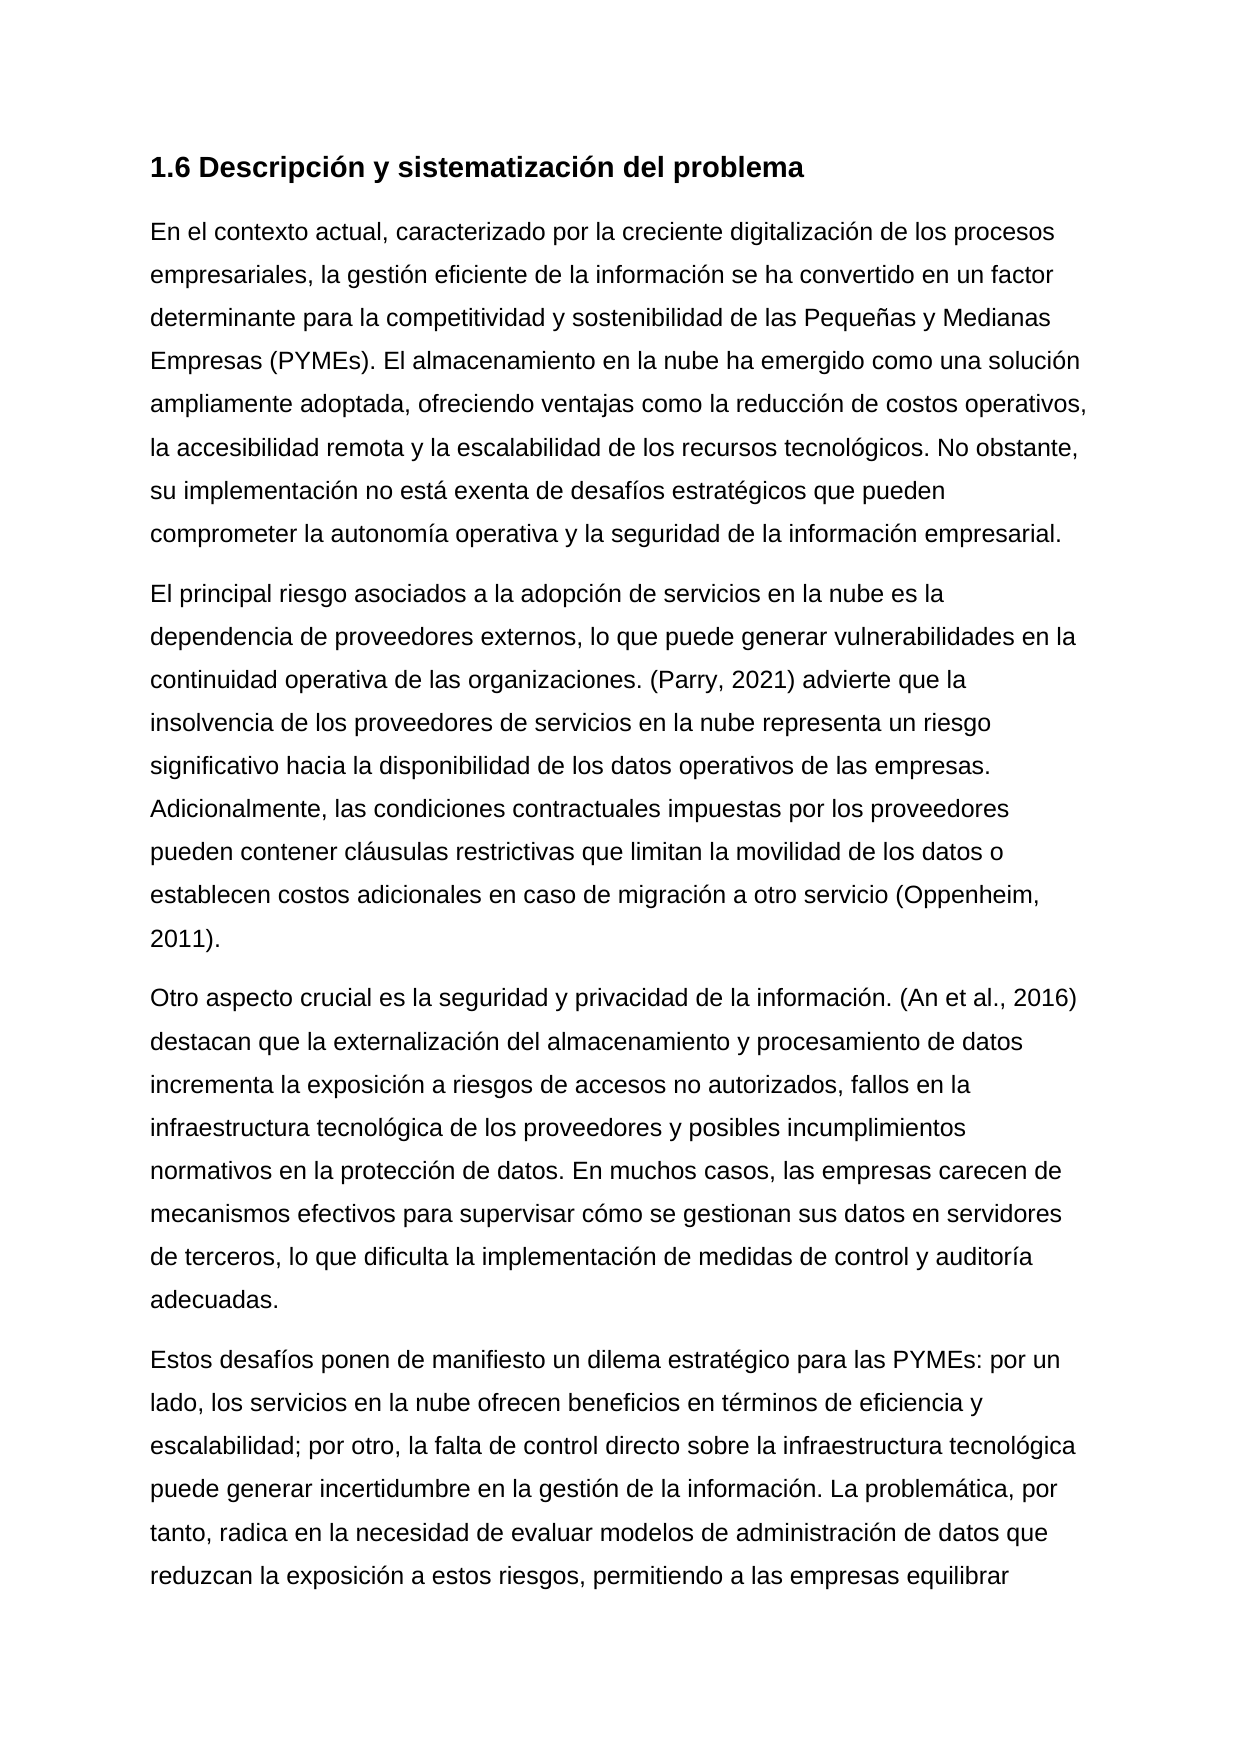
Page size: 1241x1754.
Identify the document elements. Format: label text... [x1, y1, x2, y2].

text Estos desafíos ponen de manifiesto un dilema estratégico para las PYMEs: por un lado, los servicios en la nube ofrecen beneficios en términos de eficiencia y escalabilidad; por otro, la falta de control directo sobre la infraestructura tecnológica puede generar incertidumbre en la gestión de la información. La problemática, por tanto, radica en la necesidad de evaluar modelos de administración de datos que reduzcan la exposición a estos riesgos, permitiendo a las empresas equilibrar [150, 1345, 1090, 1589]
text En el contexto actual, caracterizado por la creciente digitalización de los procesos empresariales, la gestión eficiente de la información se ha convertido en un factor determinante para la competitividad y sostenibilidad de las Pequeñas y Medianas Empresas (PYMEs). El almacenamiento en la nube ha emergido como una solución ampliamente adoptada, ofreciendo ventajas como la reducción de costos operativos, la accesibilidad remota y la escalabilidad de los recursos tecnológicos. No obstante, su implementación no está exenta de desafíos estratégicos que pueden comprometer la autonomía operativa y la seguridad de la información empresarial. [150, 217, 1090, 548]
text 1.6 Descripción y sistematización del problema [150, 150, 1090, 183]
text Otro aspecto crucial es la seguridad y privacidad de la información. (An et al., 2016) destacan que la externalización del almacenamiento y procesamiento de datos incrementa la exposición a riesgos de accesos no autorizados, fallos en la infraestructura tecnológica de los proveedores y posibles incumplimientos normativos en la protección de datos. En muchos casos, las empresas carecen de mecanismos efectivos para supervisar cómo se gestionan sus datos en servidores de terceros, lo que dificulta la implementación de medidas de control y auditoría adecuadas. [150, 983, 1090, 1314]
text El principal riesgo asociados a la adopción de servicios en la nube es la dependencia de proveedores externos, lo que puede generar vulnerabilidades en la continuidad operativa de las organizaciones. (Parry, 2021) advierte que la insolvencia de los proveedores de servicios en la nube representa un riesgo significativo hacia la disponibilidad de los datos operativos de las empresas. Adicionalmente, las condiciones contractuales impuestas por los proveedores pueden contener cláusulas restrictivas que limitan la movilidad de los datos o establecen costos adicionales en caso de migración a otro servicio (Oppenheim, 2011). [150, 579, 1090, 952]
